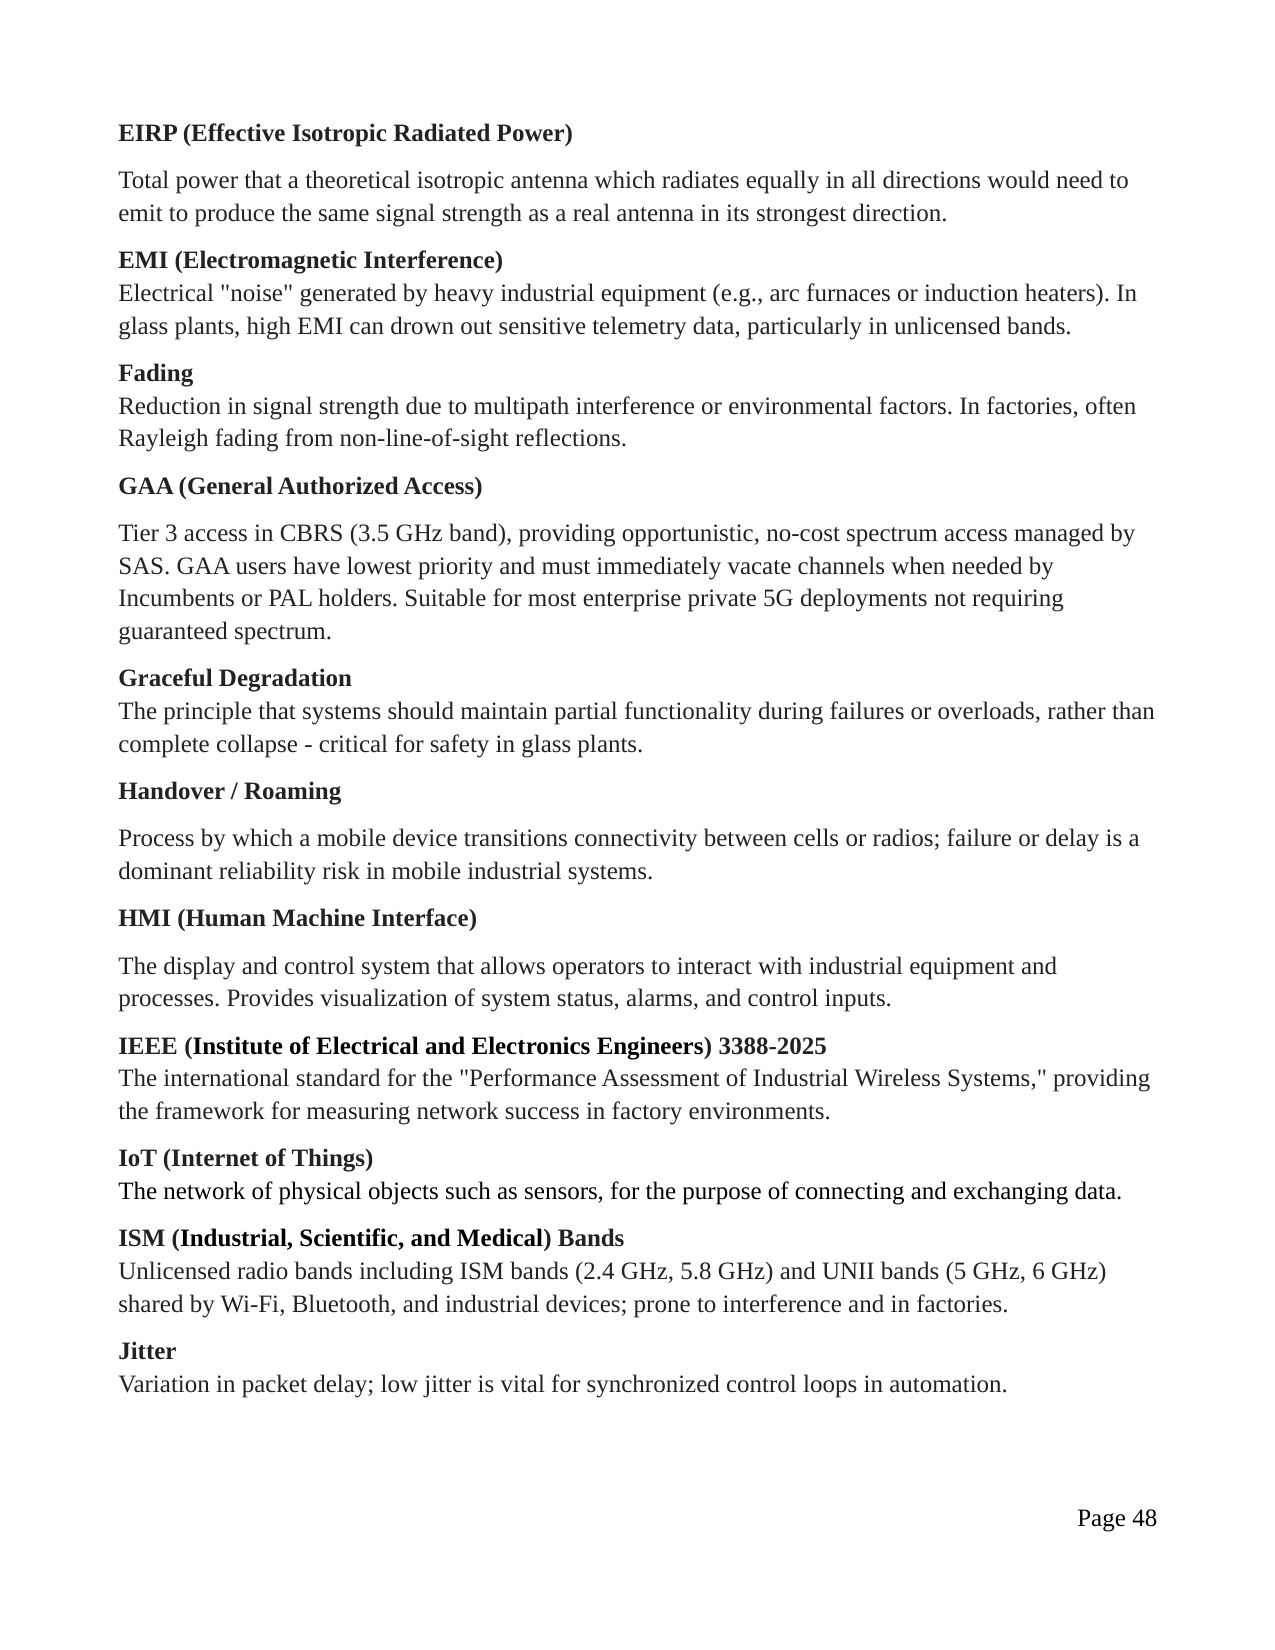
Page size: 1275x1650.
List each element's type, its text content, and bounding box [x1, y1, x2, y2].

text Handover / Roaming [118, 776, 1157, 805]
text Fading Reduction in signal strength due to multipath interference or environmental factors. In factories, often Rayleigh fading from non-line-of-sight reflections. [118, 358, 1157, 452]
text ISM (Industrial, Scientific, and Medical) Bands Unlicensed radio bands including ISM bands (2.4 GHz, 5.8 GHz) and UNII bands (5 GHz, 6 GHz) shared by Wi-Fi, Bluetooth, and industrial devices; prone to interference and in factories. [118, 1223, 1157, 1318]
text Graceful Degradation The principle that systems should maintain partial functionality during failures or overloads, rather than complete collapse - critical for safety in glass plants. [118, 663, 1157, 758]
text Process by which a mobile device transitions connectivity between cells or radios; failure or delay is a dominant reliability risk in mobile industrial systems. [118, 823, 1157, 885]
text Tier 3 access in CBRS (3.5 GHz band), providing opportunistic, no-cost spectrum access managed by SAS. GAA users have lowest priority and must immediately vacate channels when needed by Incumbents or PAL holders. Suitable for most enterprise private 5G deployments not requiring guaranteed spectrum. [118, 518, 1157, 645]
text EIRP (Effective Isotropic Radiated Power) [118, 118, 1157, 147]
text IoT (Internet of Things) The network of physical objects such as sensors, for the purpose of connecting and exchanging data. [118, 1143, 1157, 1205]
text IEEE (Institute of Electrical and Electronics Engineers) 3388-2025 The international standard for the "Performance Assessment of Industrial Wireless Systems," providing the framework for measuring network success in factory environments. [118, 1031, 1157, 1125]
text Jitter Variation in packet delay; low jitter is vital for synchronized control loops in automation. [118, 1336, 1157, 1398]
text Total power that a theoretical isotropic antenna which radiates equally in all directions would need to emit to produce the same signal strength as a real antenna in its strongest direction. [118, 165, 1157, 227]
text GAA (General Authorized Access) [118, 471, 1157, 499]
text HMI (Human Machine Interface) [118, 903, 1157, 932]
text EMI (Electromagnetic Interference) Electrical "noise" generated by heavy industrial equipment (e.g., arc furnaces or induction heaters). In glass plants, high EMI can drown out sensitive telemetry data, particularly in unlicensed bands. [118, 245, 1157, 339]
text The display and control system that allows operators to interact with industrial equipment and processes. Provides visualization of system status, alarms, and control inputs. [118, 951, 1157, 1012]
